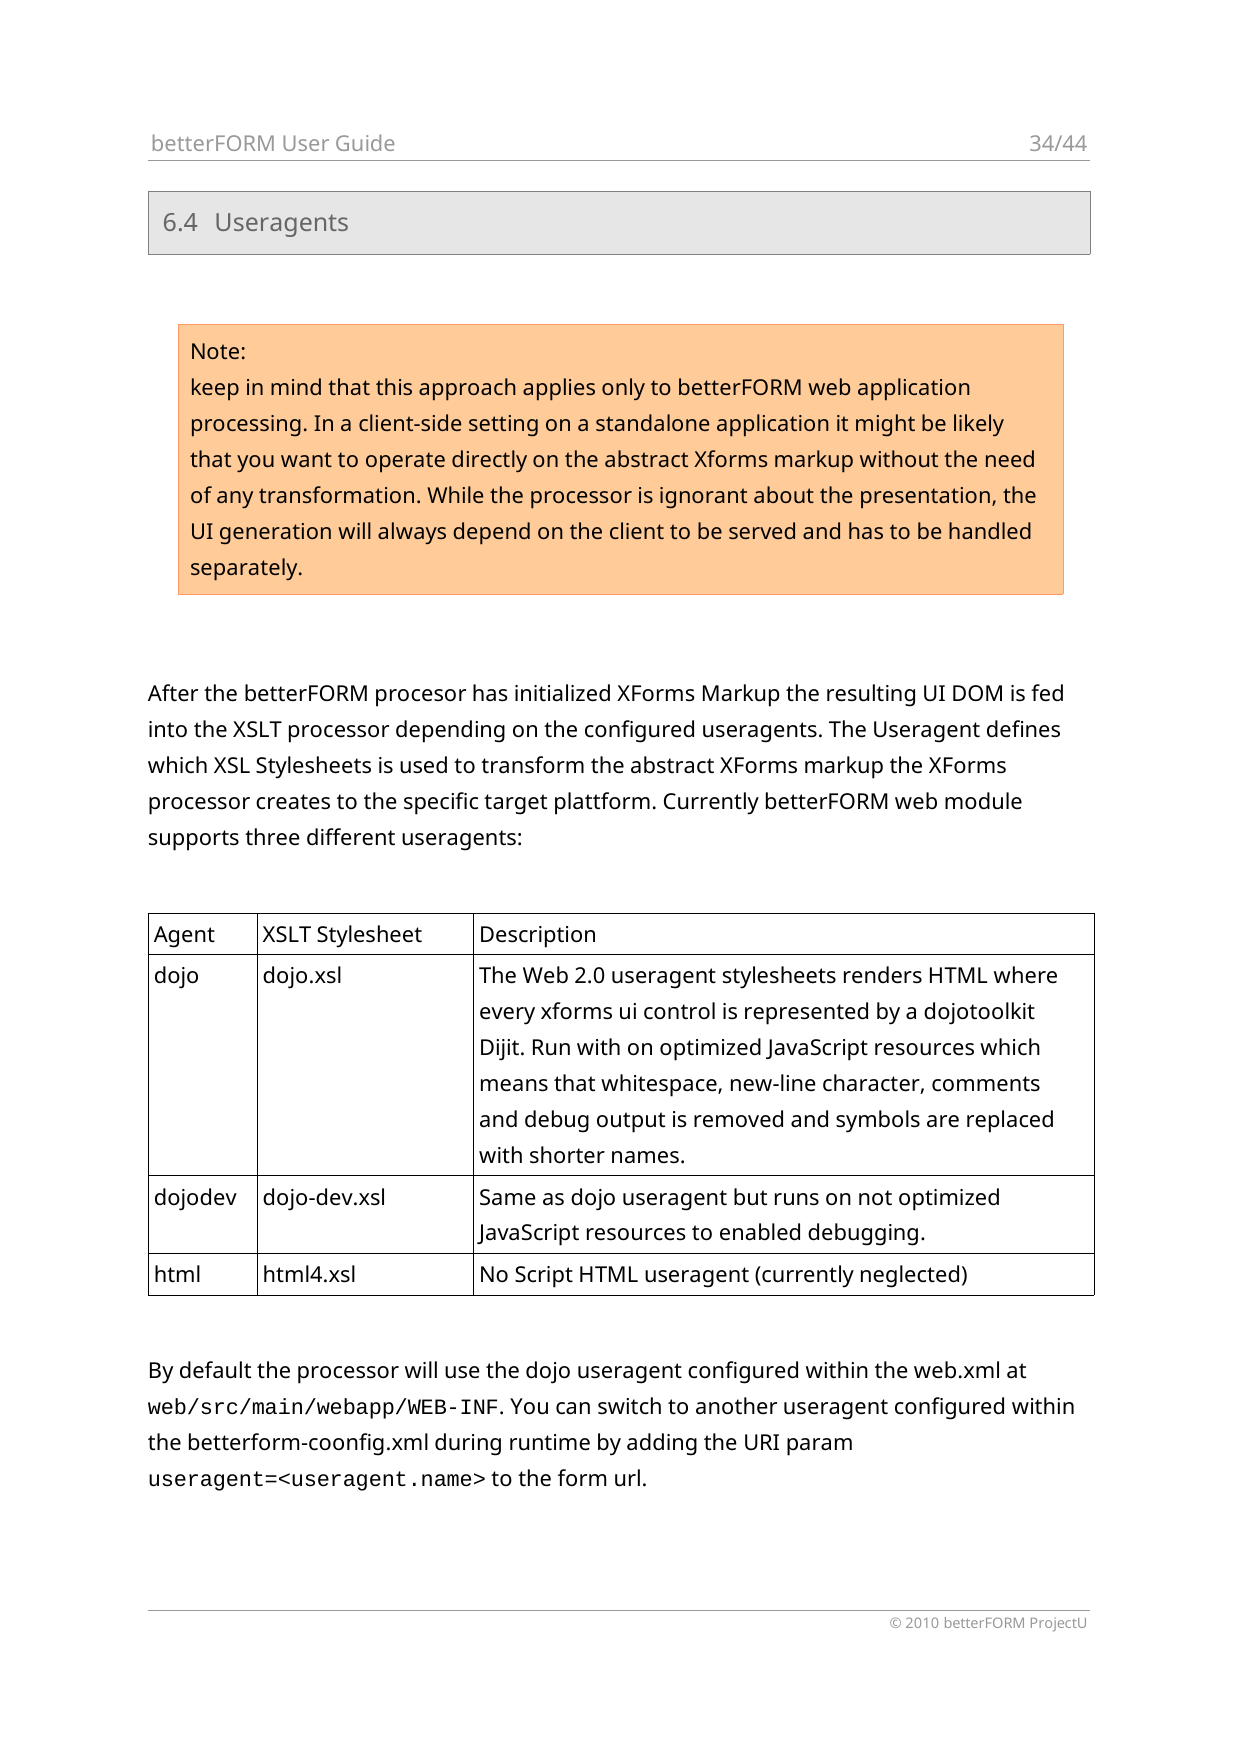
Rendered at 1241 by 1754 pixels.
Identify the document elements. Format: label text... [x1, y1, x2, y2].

text After the betterFORM procesor has initialized XForms Markup the resulting UI DOM is fed into the XSLT processor depending on the configured useragents. The Useragent defines which XSL Stylesheets is used to transform the abstract XForms markup the XForms processor creates to the specific target plattform. Currently betterFORM web module supports three different useragents: [148, 678, 1090, 852]
subtitle Useragents [149, 192, 1090, 254]
table_cell dojo.xsl [258, 955, 473, 1175]
table_header Description [474, 914, 1094, 954]
table_cell dojo [149, 955, 257, 1175]
text By default the processor will use the dojo useragent configured within the web.xml at web/src/main/webapp/WEB-INF. You can switch to another useragent configured within the betterform-coonfig.xml during runtime by adding the URI param useragent=<useragent.name> to the form url. [148, 1355, 1090, 1493]
table_header Agent [149, 914, 257, 954]
table_cell dojodev [149, 1176, 257, 1253]
table_cell html4.xsl [258, 1254, 473, 1295]
table_cell html [149, 1254, 257, 1295]
table_cell The Web 2.0 useragent stylesheets renders HTML where every xforms ui control is represented by a dojotoolkit Dijit. Run with on optimized JavaScript resources which means that whitespace, new-line character, comments and debug output is removed and symbols are replaced with shorter names. [474, 955, 1094, 1175]
text Note: keep in mind that this approach applies only to betterFORM web application processing. In a client-side setting on a standalone application it might be likely that you want to operate directly on the abstract Xforms markup without the need of any transformation. While the processor is ignorant about the presentation, the UI generation will always depend on the client to be served and has to be handled separately. [179, 325, 1063, 594]
table_cell Same as dojo useragent but runs on not optimized JavaScript resources to enabled debugging. [474, 1176, 1094, 1253]
table_cell dojo-dev.xsl [258, 1176, 473, 1253]
table_header XSLT Stylesheet [258, 914, 473, 954]
table_cell No Script HTML useragent (currently neglected) [474, 1254, 1094, 1295]
